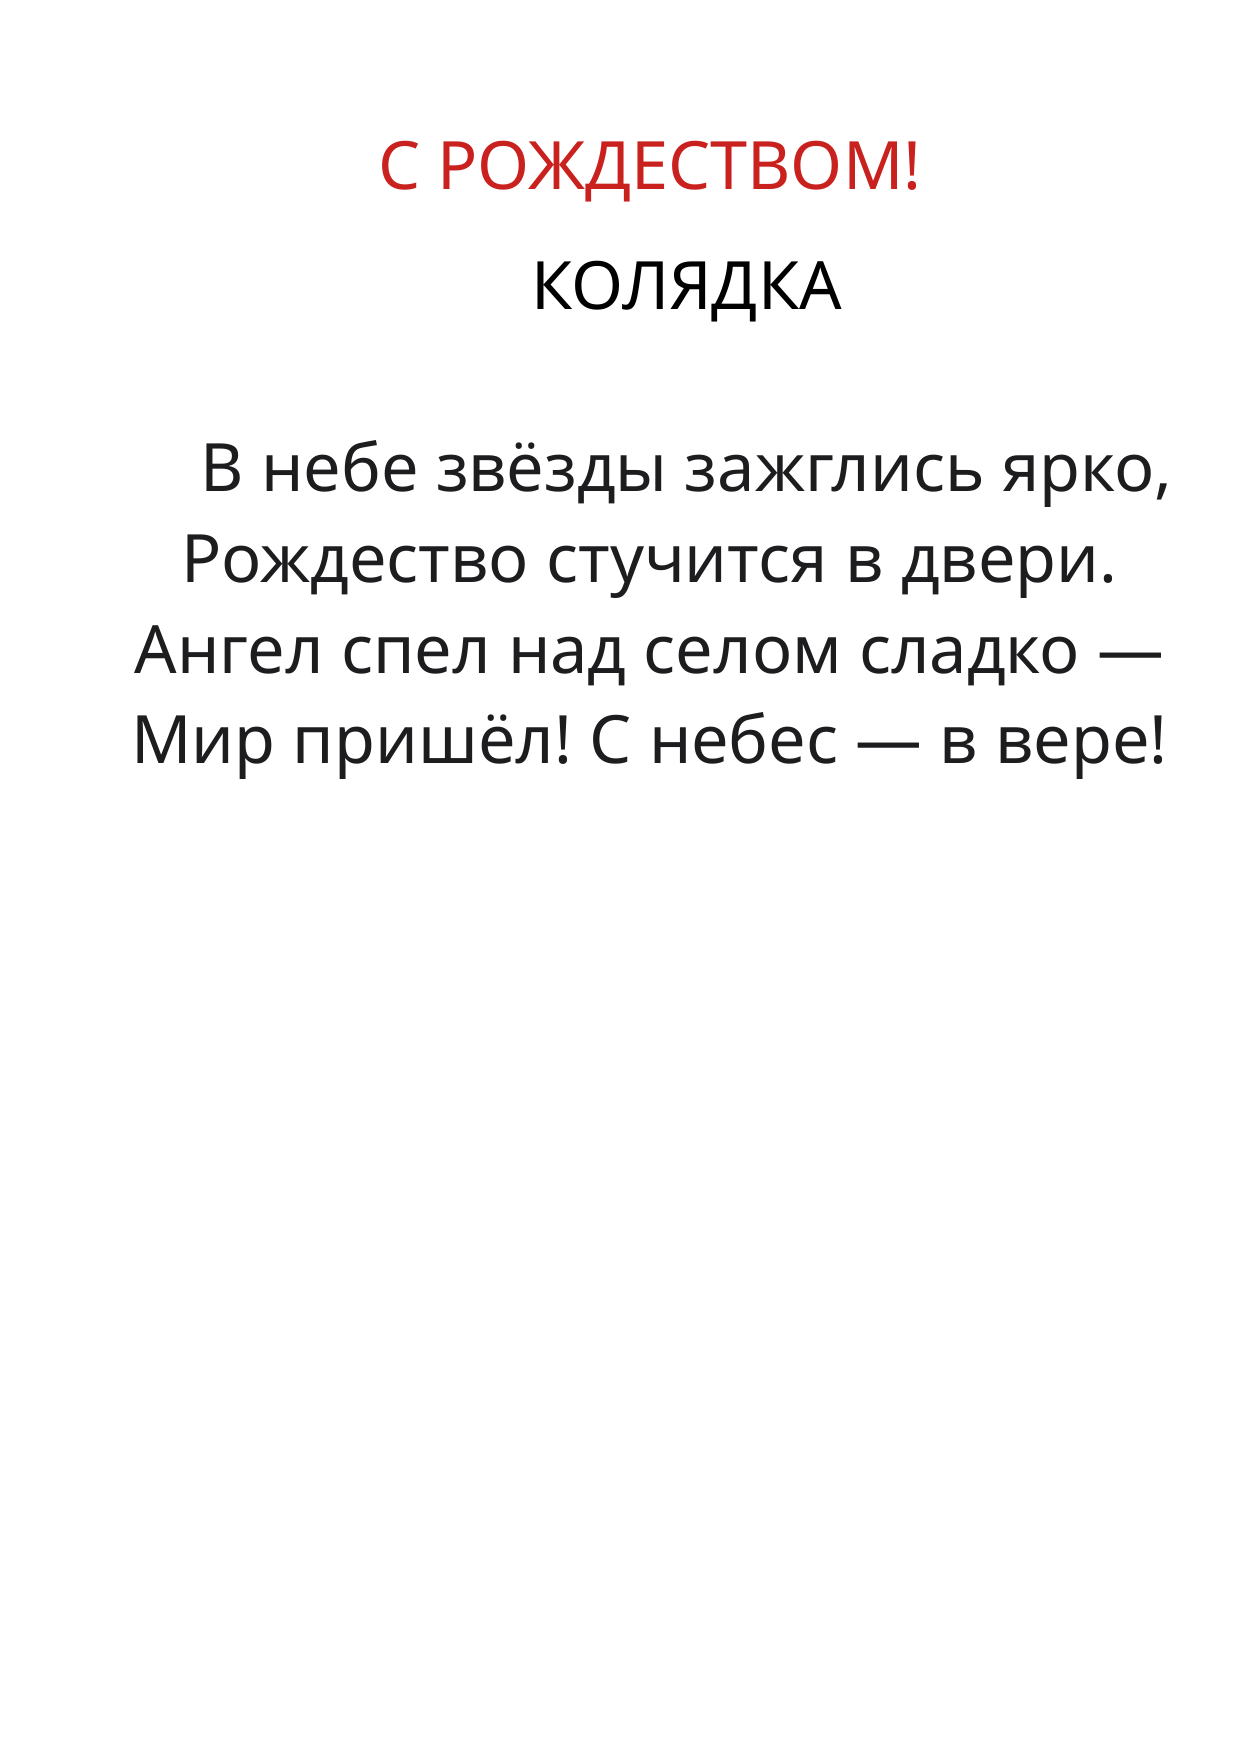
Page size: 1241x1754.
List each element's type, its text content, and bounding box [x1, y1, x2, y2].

text В небе звёзды зажглись ярко, Рождество стучится в двери. Ангел спел над селом сладко — Мир пришёл! С небес — в вере! [118, 420, 1181, 783]
text КОЛЯДКА [118, 238, 1181, 329]
